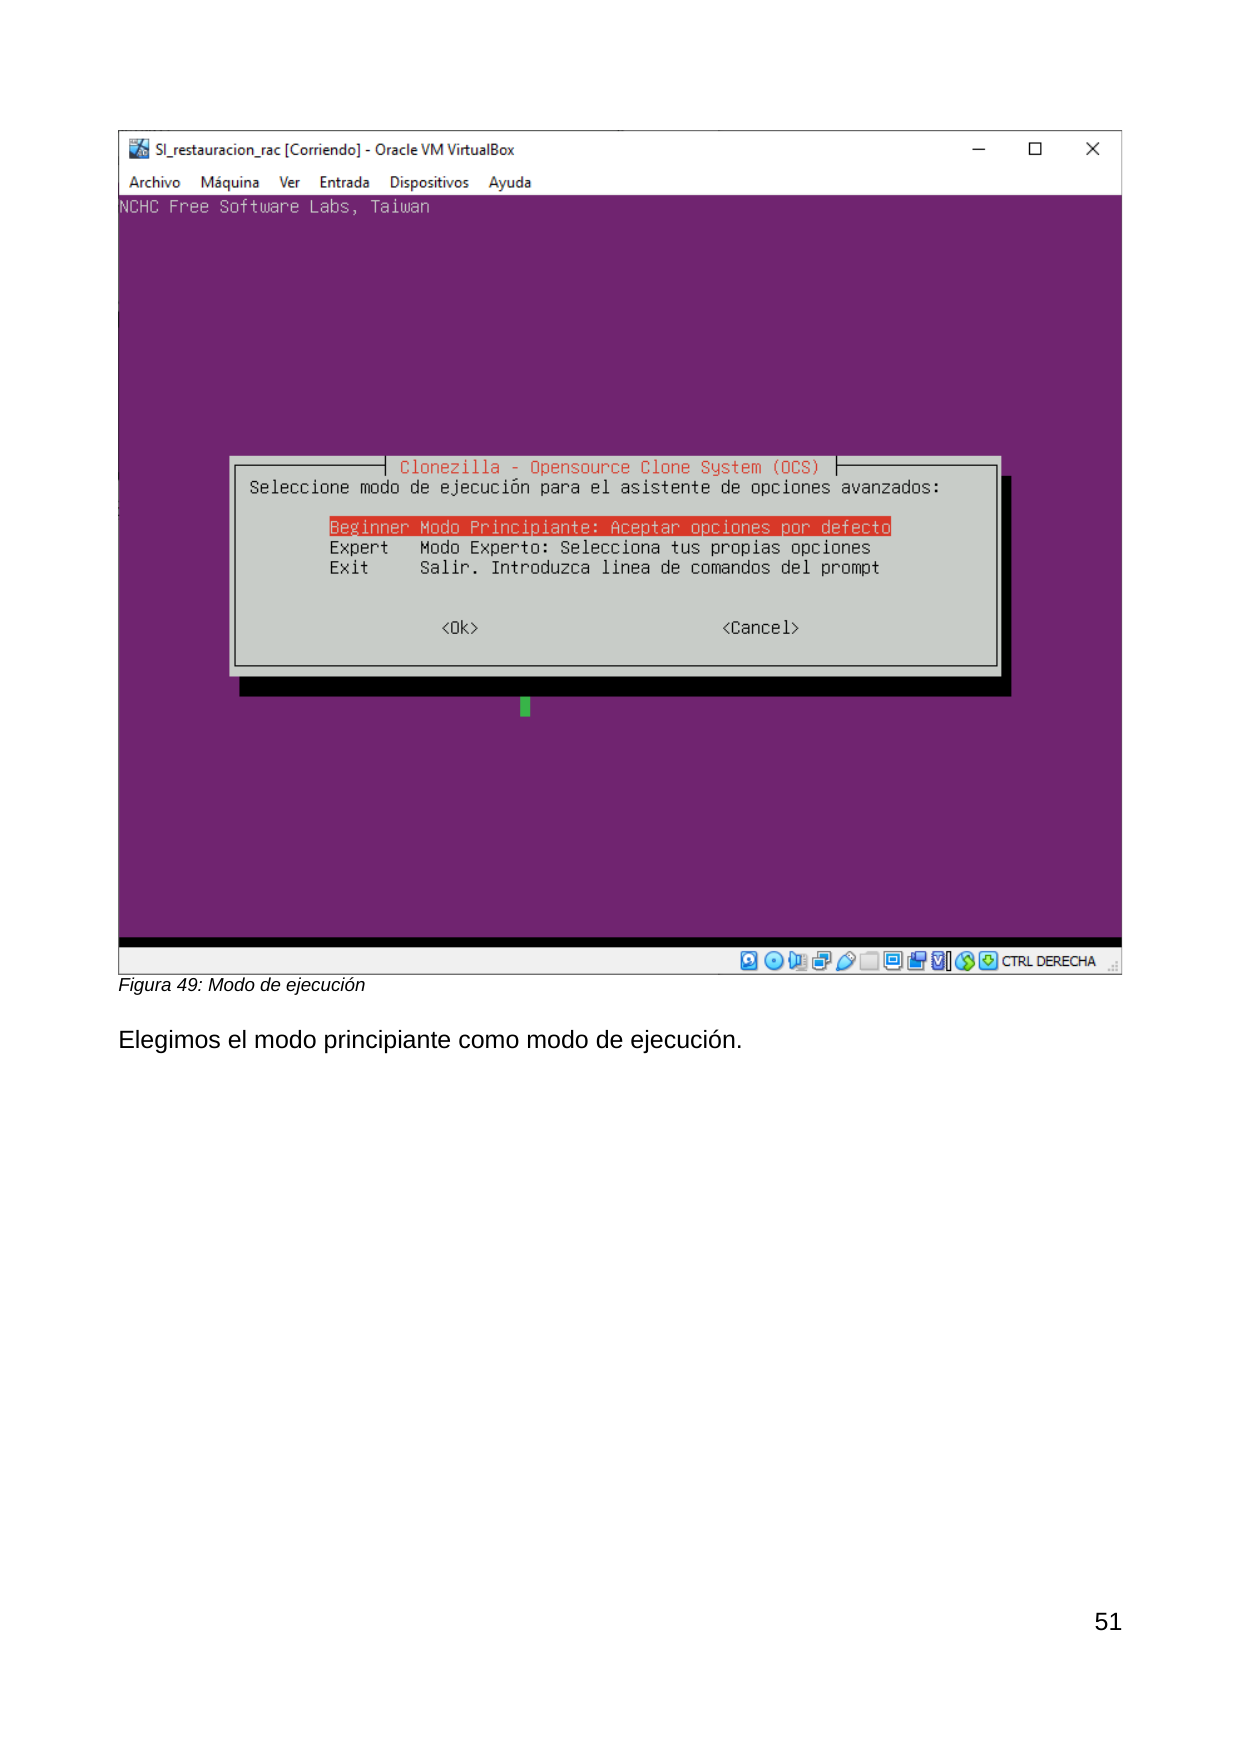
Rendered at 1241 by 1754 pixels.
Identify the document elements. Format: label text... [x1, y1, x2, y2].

text Figura 49: Modo de ejecución [118, 975, 1122, 996]
picture [118, 130, 1123, 975]
text Elegimos el modo principiante como modo de ejecución. [118, 1024, 1122, 1053]
